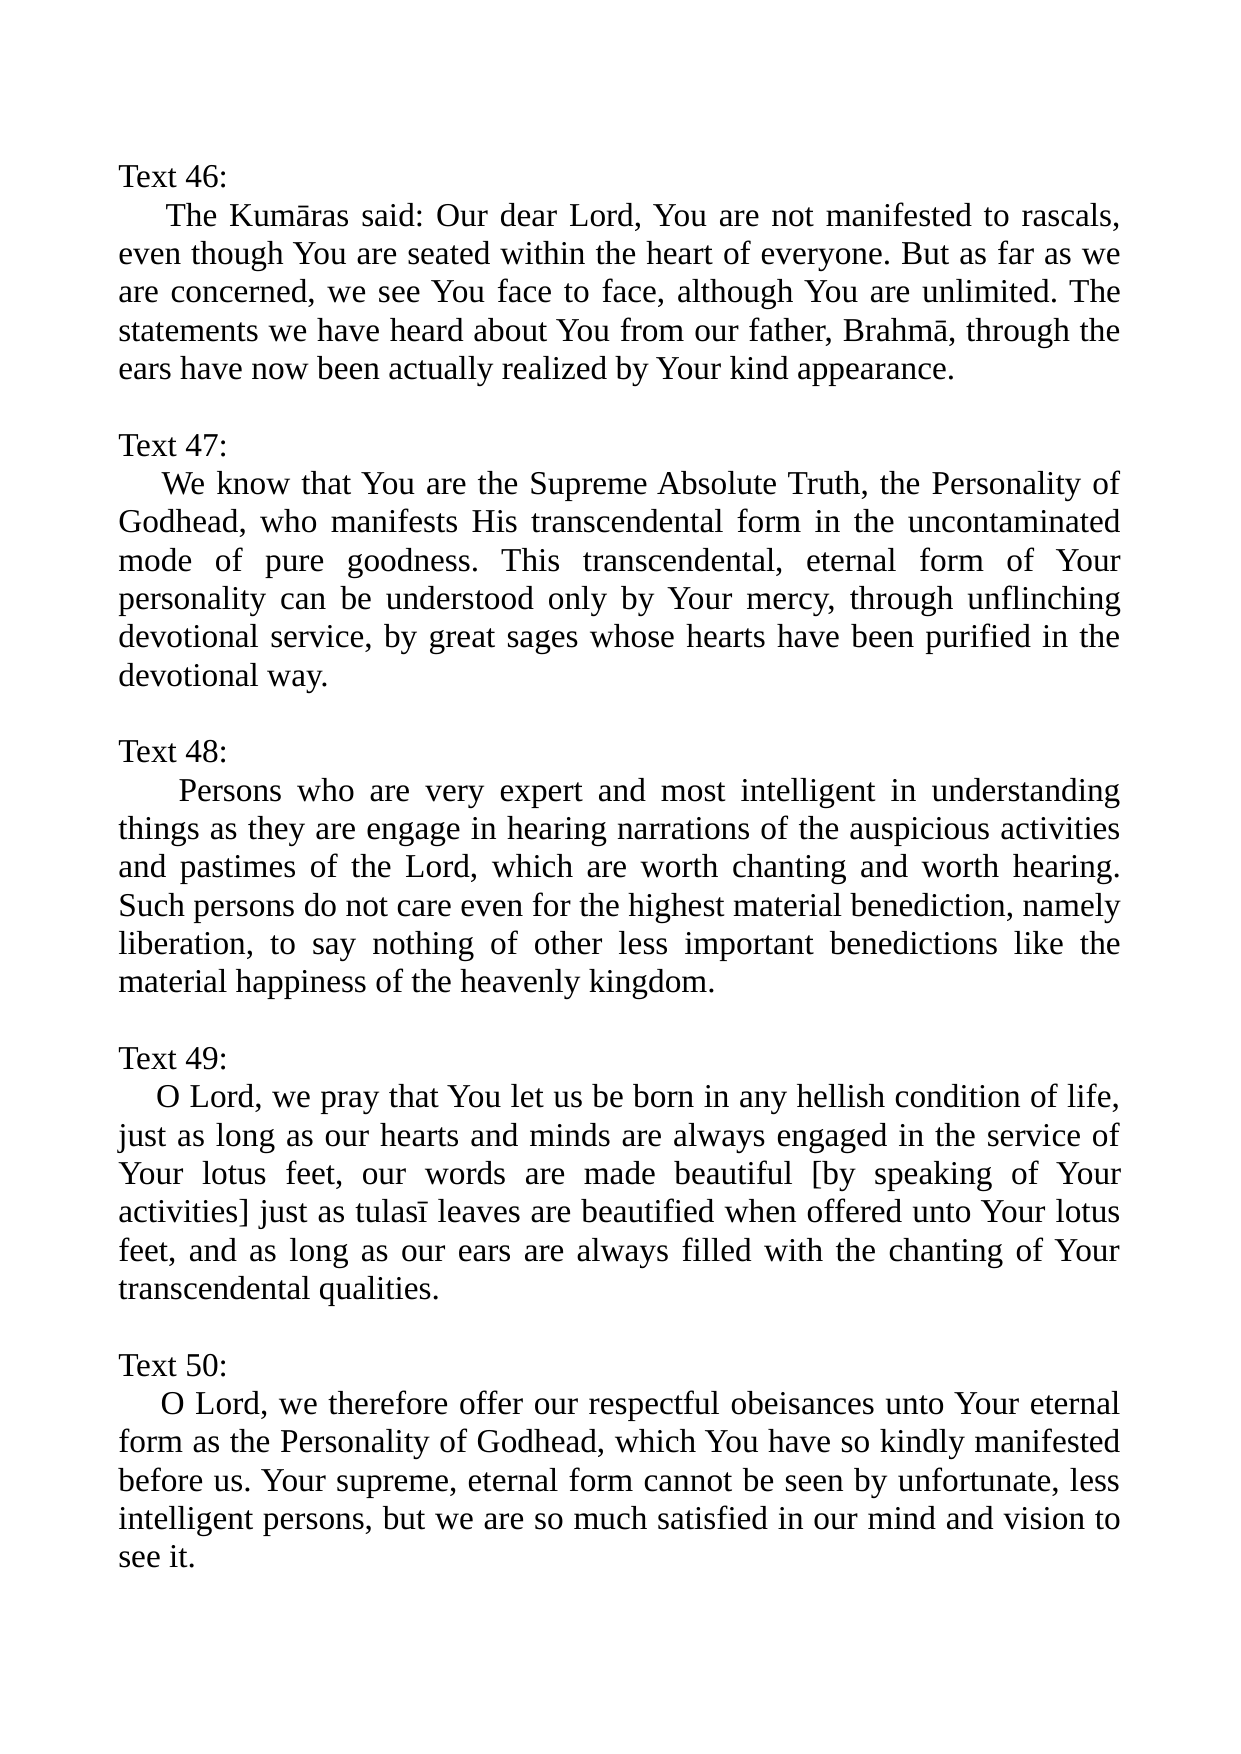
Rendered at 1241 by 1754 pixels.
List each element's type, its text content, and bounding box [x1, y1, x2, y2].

text We know that You are the Supreme Absolute Truth, the Personality of Godhead, who manifests His transcendental form in the uncontaminated mode of pure goodness. This transcendental, eternal form of Your personality can be understood only by Your mercy, through unflinching devotional service, by great sages whose hearts have been purified in the devotional way. [118, 463, 1122, 693]
text O Lord, we pray that You let us be born in any hellish condition of life, just as long as our hearts and minds are always engaged in the service of Your lotus feet, our words are made beautiful [by speaking of Your activities] just as tulasī leaves are beautified when offered unto Your lotus feet, and as long as our ears are always filled with the chanting of Your transcendental qualities. [118, 1076, 1122, 1306]
text Text 50: [118, 1345, 1122, 1383]
text Text 47: [118, 425, 1122, 463]
text Text 49: [118, 1038, 1122, 1076]
text Text 48: [118, 731, 1122, 770]
text The Kumāras said: Our dear Lord, You are not manifested to rascals, even though You are seated within the heart of everyone. But as far as we are concerned, we see You face to face, although You are unlimited. The statements we have heard about You from our father, Brahmā, through the ears have now been actually realized by Your kind appearance. [118, 195, 1122, 386]
text O Lord, we therefore offer our respectful obeisances unto Your eternal form as the Personality of Godhead, which You have so kindly manifested before us. Your supreme, eternal form cannot be seen by unfortunate, less intelligent persons, but we are so much satisfied in our mind and vision to see it. [118, 1383, 1122, 1575]
text Persons who are very expert and most intelligent in understanding things as they are engage in hearing narrations of the auspicious activities and pastimes of the Lord, which are worth chanting and worth hearing. Such persons do not care even for the highest material benediction, namely liberation, to say nothing of other less important benedictions like the material happiness of the heavenly kingdom. [118, 770, 1122, 1000]
text Text 46: [118, 156, 1122, 195]
